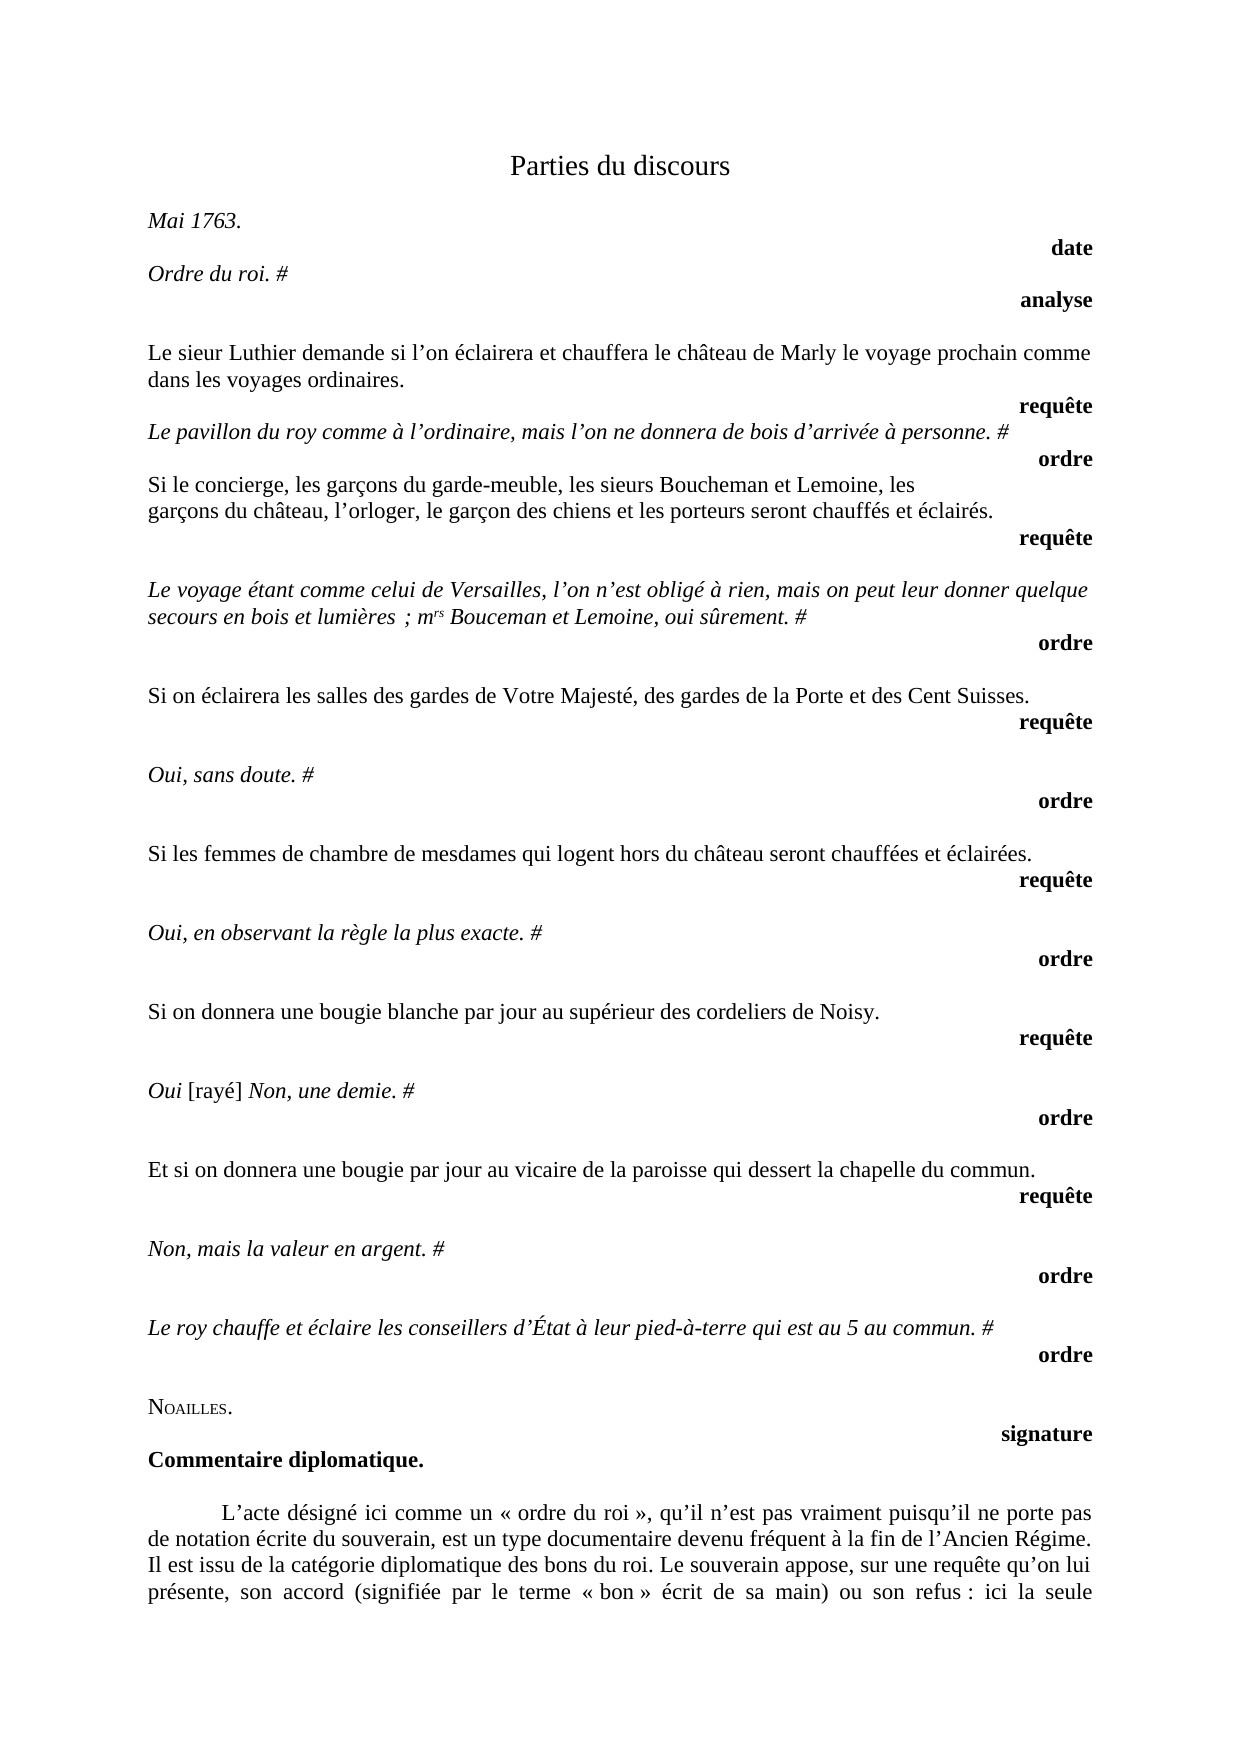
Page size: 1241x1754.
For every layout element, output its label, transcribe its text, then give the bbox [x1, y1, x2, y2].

text Si on donnera une bougie blanche par jour au supérieur des cordeliers de Noisy. [148, 998, 1093, 1024]
text L’acte désigné ici comme un « ordre du roi », qu’il n’est pas vraiment puisqu’il ne porte pas de notation écrite du souverain, est un type documentaire devenu fréquent à la fin de l’Ancien Régime. Il est issu de la catégorie diplomatique des bons du roi. Le souverain appose, sur une requête qu’on lui présente, son accord (signifiée par le terme « bon » écrit de sa main) ou son refus : ici la seule [148, 1499, 1093, 1604]
text Si on éclairera les salles des gardes de Votre Majesté, des gardes de la Porte et des Cent Suisses. [148, 682, 1093, 708]
text signature [148, 1420, 1093, 1446]
text analyse [148, 287, 1093, 313]
text requête [148, 524, 1093, 550]
text Commentaire diplomatique. [148, 1446, 1093, 1472]
text Le voyage étant comme celui de Versailles, l’on n’est obligé à rien, mais on peut leur donner quelque secours en bois et lumières ; mrs Bouceman et Lemoine, oui sûrement. # [148, 576, 1093, 629]
text Le roy chauffe et éclaire les conseillers d’État à leur pied-à-terre qui est au 5 au commun. # [148, 1314, 1093, 1341]
subtitle Non, mais la valeur en argent. # [148, 1235, 1093, 1262]
text ordre [148, 445, 1093, 471]
text requête [148, 866, 1093, 893]
text Oui [rayé] Non, une demie. # [148, 1077, 1093, 1103]
text garçons du château, l’orloger, le garçon des chiens et les porteurs seront chauffés et éclairés. [148, 497, 1093, 524]
text Si les femmes de chambre de mesdames qui logent hors du château seront chauffées et éclairées. [148, 840, 1093, 866]
text Le sieur Luthier demande si l’on éclairera et chauffera le château de Marly le voyage prochain comme dans les voyages ordinaires. [148, 339, 1093, 392]
text Oui, sans doute. # [148, 761, 1093, 787]
text ordre [148, 629, 1093, 656]
text requête [148, 1024, 1093, 1051]
text Oui, en observant la règle la plus exacte. # [148, 919, 1093, 945]
text Mai 1763. [148, 207, 1093, 234]
text Le pavillon du roy comme à l’ordinaire, mais l’on ne donnera de bois d’arrivée à personne. # [148, 418, 1093, 445]
text Si le concierge, les garçons du garde-meuble, les sieurs Boucheman et Lemoine, les [148, 471, 1093, 497]
text ordre [148, 787, 1093, 814]
text ordre [148, 945, 1093, 972]
text date [148, 234, 1093, 260]
text requête [148, 708, 1093, 734]
text Et si on donnera une bougie par jour au vicaire de la paroisse qui dessert la chapelle du commun. [148, 1156, 1093, 1183]
text ordre [148, 1341, 1093, 1367]
text Parties du discours [148, 148, 1093, 181]
text Noailles. [148, 1393, 1093, 1420]
text Ordre du roi. # [148, 260, 1093, 287]
text requête [148, 1183, 1093, 1209]
text ordre [148, 1262, 1093, 1288]
text ordre [148, 1103, 1093, 1130]
text requête [148, 392, 1093, 418]
